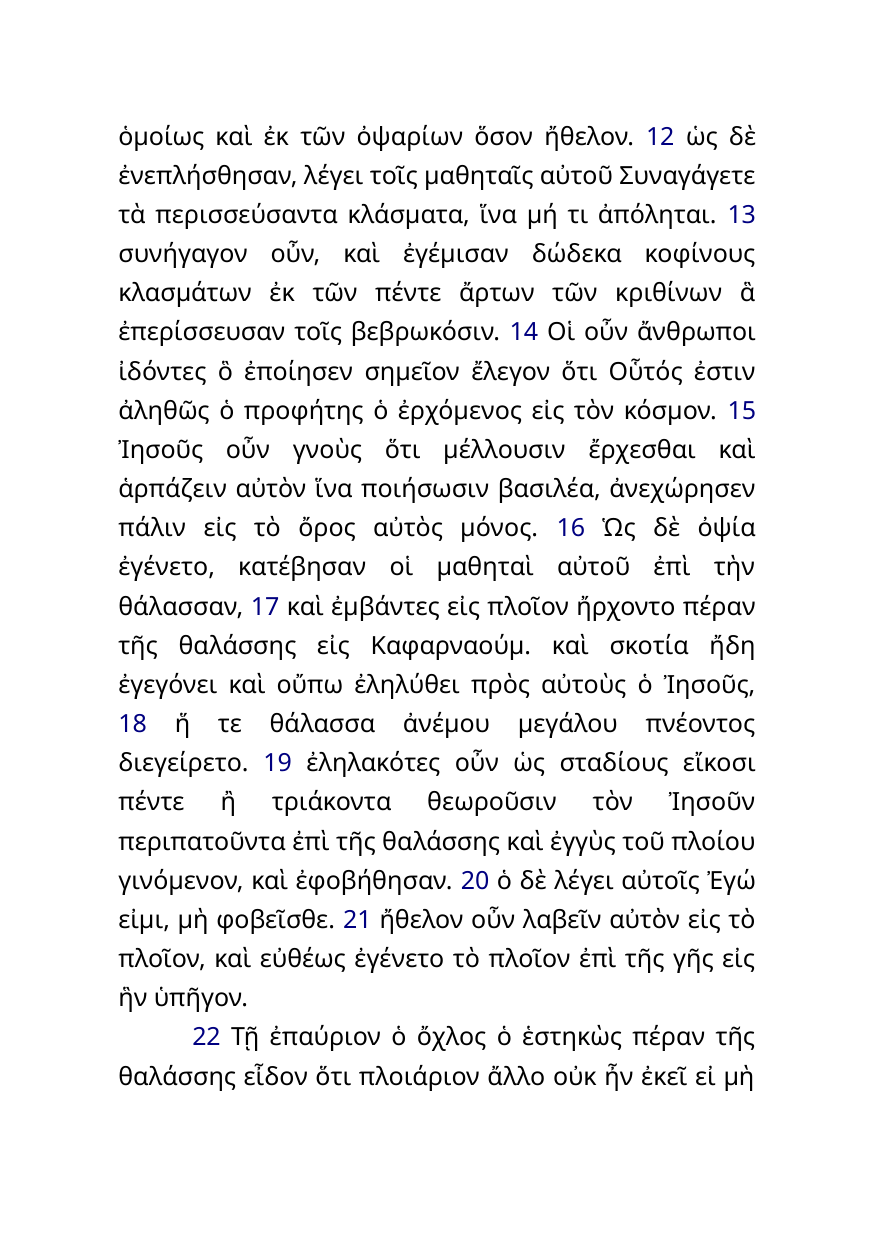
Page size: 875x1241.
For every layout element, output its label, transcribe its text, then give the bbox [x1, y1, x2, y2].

text 22 Τῇ ἐπαύριον ὁ ὄχλος ὁ ἑστηκὼς πέραν τῆς θαλάσσης εἶδον ὅτι πλοιάριον ἄλλο οὐκ ἦν ἐκεῖ εἰ μὴ [118, 1019, 756, 1092]
text ὁμοίως καὶ ἐκ τῶν ὀψαρίων ὅσον ἤθελον. 12 ὡς δὲ ἐνεπλήσθησαν, λέγει τοῖς μαθηταῖς αὐτοῦ Συναγάγετε τὰ περισσεύσαντα κλάσματα, ἵνα μή τι ἀπόληται. 13 συνήγαγον οὖν, καὶ ἐγέμισαν δώδεκα κοφίνους κλασμάτων ἐκ τῶν πέντε ἄρτων τῶν κριθίνων ἃ ἐπερίσσευσαν τοῖς βεβρωκόσιν. 14 Οἱ οὖν ἄνθρωποι ἰδόντες ὃ ἐποίησεν σημεῖον ἔλεγον ὅτι Οὗτός ἐστιν ἀληθῶς ὁ προφήτης ὁ ἐρχόμενος εἰς τὸν κόσμον. 15 Ἰησοῦς οὖν γνοὺς ὅτι μέλλουσιν ἔρχεσθαι καὶ ἁρπάζειν αὐτὸν ἵνα ποιήσωσιν βασιλέα, ἀνεχώρησεν πάλιν εἰς τὸ ὄρος αὐτὸς μόνος. 16 Ὡς δὲ ὀψία ἐγένετο, κατέβησαν οἱ μαθηταὶ αὐτοῦ ἐπὶ τὴν θάλασσαν, 17 καὶ ἐμβάντες εἰς πλοῖον ἤρχοντο πέραν τῆς θαλάσσης εἰς Καφαρναούμ. καὶ σκοτία ἤδη ἐγεγόνει καὶ οὔπω ἐληλύθει πρὸς αὐτοὺς ὁ Ἰησοῦς, 18 ἥ τε θάλασσα ἀνέμου μεγάλου πνέοντος διεγείρετο. 19 ἐληλακότες οὖν ὡς σταδίους εἴκοσι πέντε ἢ τριάκοντα θεωροῦσιν τὸν Ἰησοῦν περιπατοῦντα ἐπὶ τῆς θαλάσσης καὶ ἐγγὺς τοῦ πλοίου γινόμενον, καὶ ἐφοβήθησαν. 20 ὁ δὲ λέγει αὐτοῖς Ἐγώ εἰμι, μὴ φοβεῖσθε. 21 ἤθελον οὖν λαβεῖν αὐτὸν εἰς τὸ πλοῖον, καὶ εὐθέως ἐγένετο τὸ πλοῖον ἐπὶ τῆς γῆς εἰς ἣν ὑπῆγον. [118, 118, 756, 1014]
